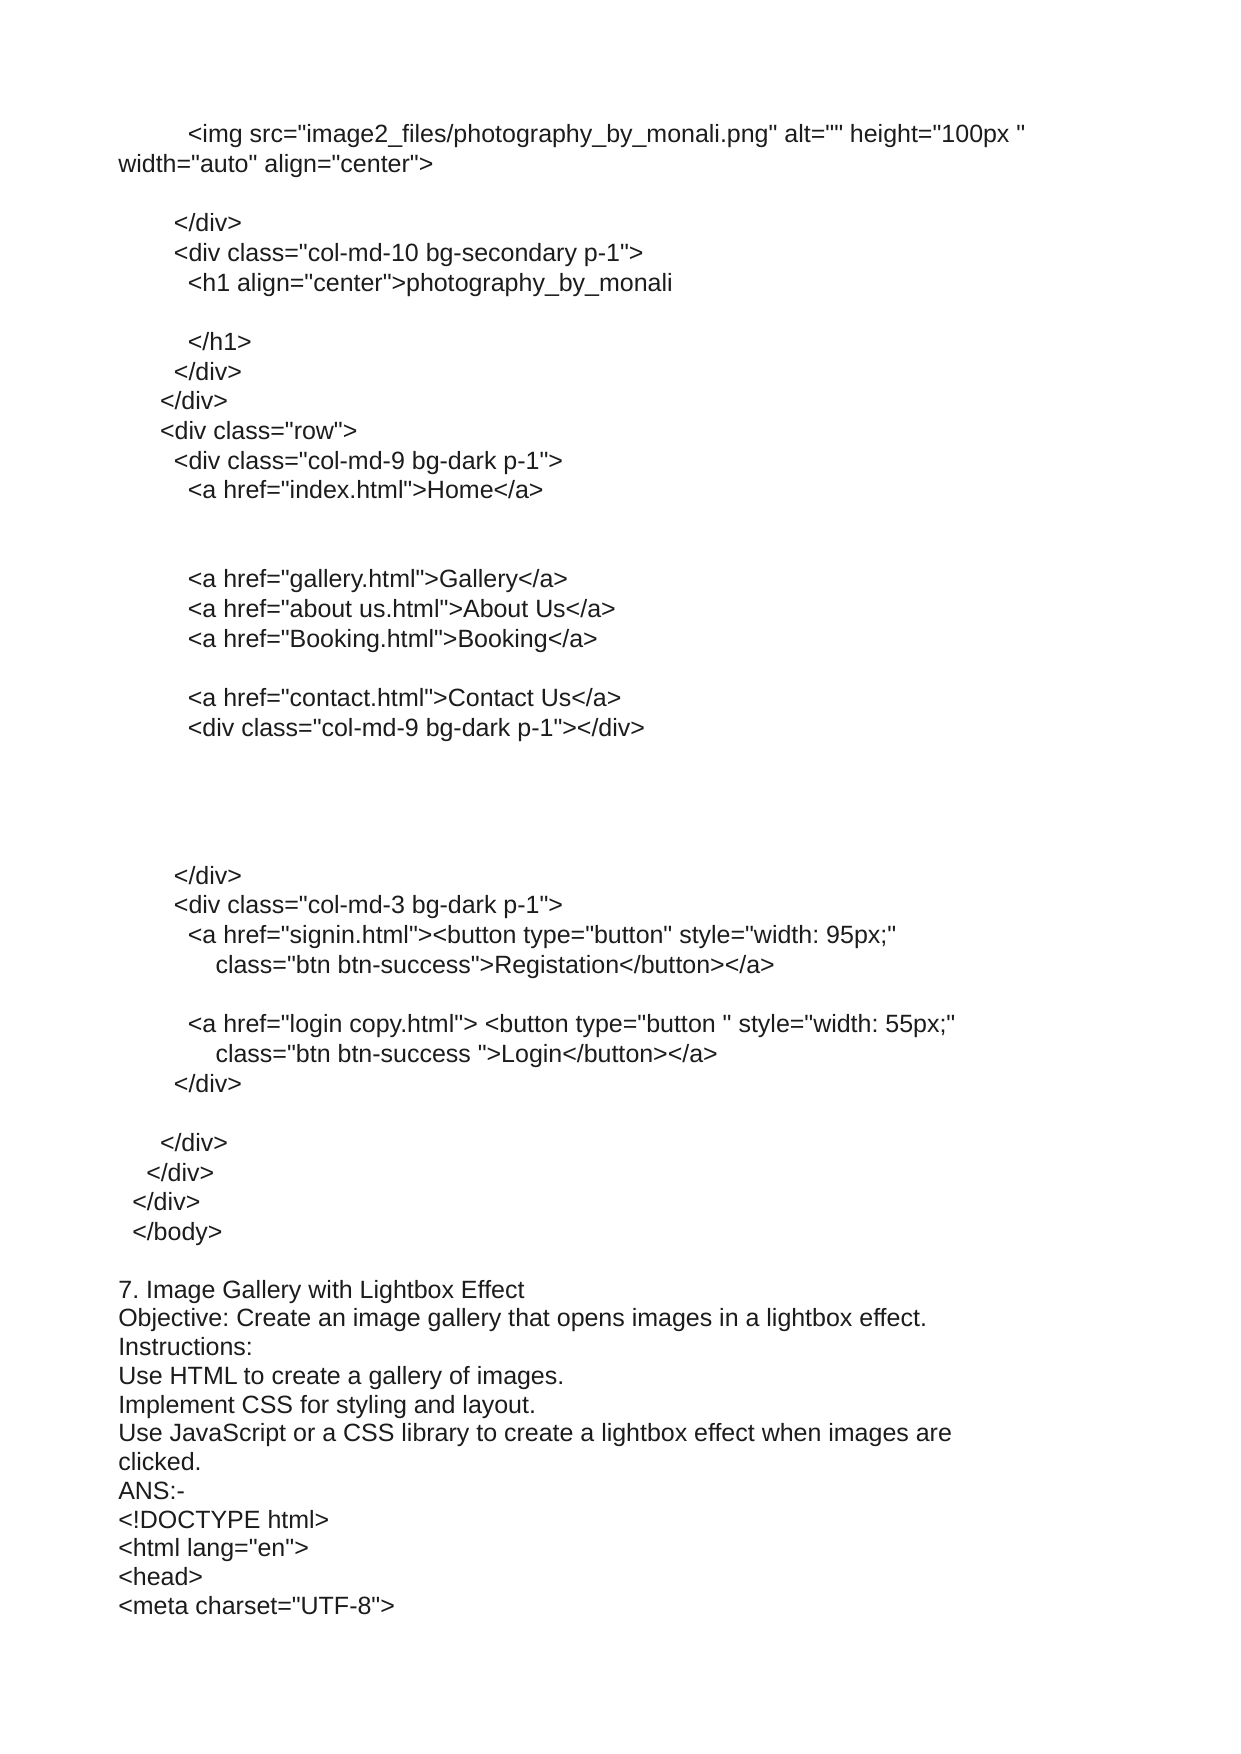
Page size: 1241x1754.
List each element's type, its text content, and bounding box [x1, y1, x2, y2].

text </div> [118, 1068, 1122, 1097]
text </div> [118, 1186, 1122, 1216]
text <a href="about us.html">About Us</a> [118, 593, 1122, 623]
text </div> [118, 1127, 1122, 1157]
text Implement CSS for styling and layout. [118, 1389, 1122, 1418]
text Instructions: [118, 1332, 1122, 1361]
text </div> [118, 860, 1122, 889]
text <a href="contact.html">Contact Us</a> [118, 682, 1122, 712]
text ANS:- [118, 1476, 1122, 1504]
text </h1> [118, 326, 1122, 356]
text <a href="index.html">Home</a> [118, 474, 1122, 504]
text </body> [118, 1216, 1122, 1246]
text </div> [118, 385, 1122, 415]
text 7. Image Gallery with Lightbox Effect [118, 1274, 1122, 1303]
text Objective: Create an image gallery that opens images in a lightbox effect. [118, 1303, 1122, 1332]
text <div class="col-md-10 bg-secondary p-1"> [118, 237, 1122, 267]
text <head> [118, 1562, 1122, 1591]
text <div class="col-md-9 bg-dark p-1"> [118, 445, 1122, 474]
text <a href="signin.html"><button type="button" style="width: 95px;" [118, 919, 1122, 949]
text <img src="image2_files/photography_by_monali.png" alt="" height="100px " width="auto" align="center"> [118, 118, 1122, 177]
text <h1 align="center">photography_by_monali [118, 267, 1122, 296]
text </div> [118, 356, 1122, 385]
text class="btn btn-success">Registation</button></a> [118, 949, 1122, 979]
text <div class="col-md-9 bg-dark p-1"></div> [118, 712, 1122, 741]
text <a href="Booking.html">Booking</a> [118, 623, 1122, 652]
text <html lang="en"> [118, 1533, 1122, 1562]
text class="btn btn-success ">Login</button></a> [118, 1038, 1122, 1068]
text <meta charset="UTF-8"> [118, 1591, 1122, 1619]
text <a href="login copy.html"> <button type="button " style="width: 55px;" [118, 1008, 1122, 1038]
text Use JavaScript or a CSS library to create a lightbox effect when images are [118, 1418, 1122, 1447]
text <div class="row"> [118, 415, 1122, 445]
text </div> [118, 1157, 1122, 1186]
text <!DOCTYPE html> [118, 1504, 1122, 1533]
text </div> [118, 207, 1122, 237]
text <div class="col-md-3 bg-dark p-1"> [118, 889, 1122, 919]
text <a href="gallery.html">Gallery</a> [118, 563, 1122, 593]
text clicked. [118, 1447, 1122, 1476]
text Use HTML to create a gallery of images. [118, 1361, 1122, 1389]
